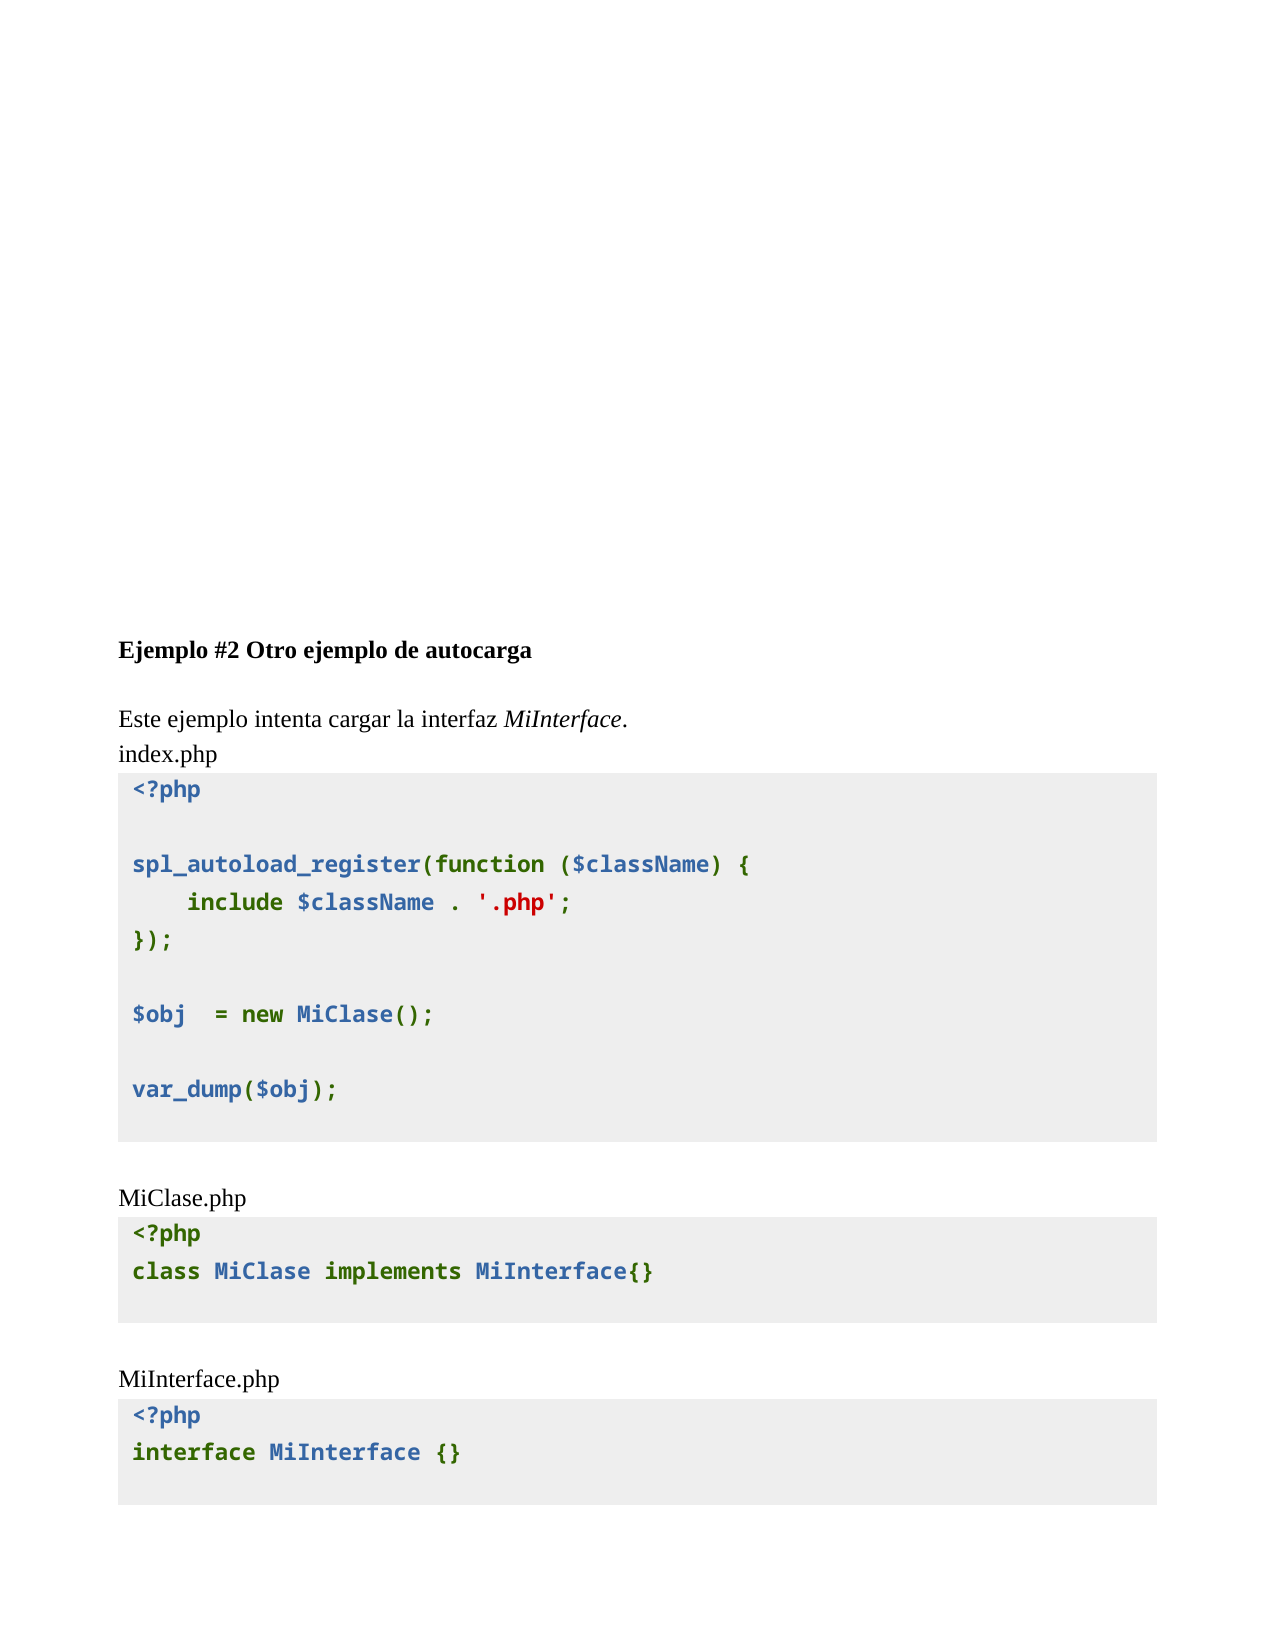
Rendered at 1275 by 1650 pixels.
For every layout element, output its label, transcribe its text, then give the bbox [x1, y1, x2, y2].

text $obj = new MiClase(); [118, 998, 1157, 1029]
text MiClase.php [118, 1183, 1157, 1211]
text <?php [118, 773, 1157, 804]
text include $className . '.php'; [118, 886, 1157, 917]
text index.php [118, 739, 1157, 767]
text <?php [118, 1217, 1157, 1248]
text class MiClase implements MiInterface{} [118, 1255, 1157, 1286]
text spl_autoload_register(function ($className) { [118, 848, 1157, 879]
text interface MiInterface {} [118, 1436, 1157, 1467]
text Este ejemplo intenta cargar la interfaz MiInterface. [118, 704, 1157, 733]
text MiInterface.php [118, 1364, 1157, 1393]
text }); [118, 923, 1157, 954]
text var_dump($obj); [118, 1073, 1157, 1104]
text Ejemplo #2 Otro ejemplo de autocarga [118, 635, 1157, 664]
text <?php [118, 1399, 1157, 1430]
